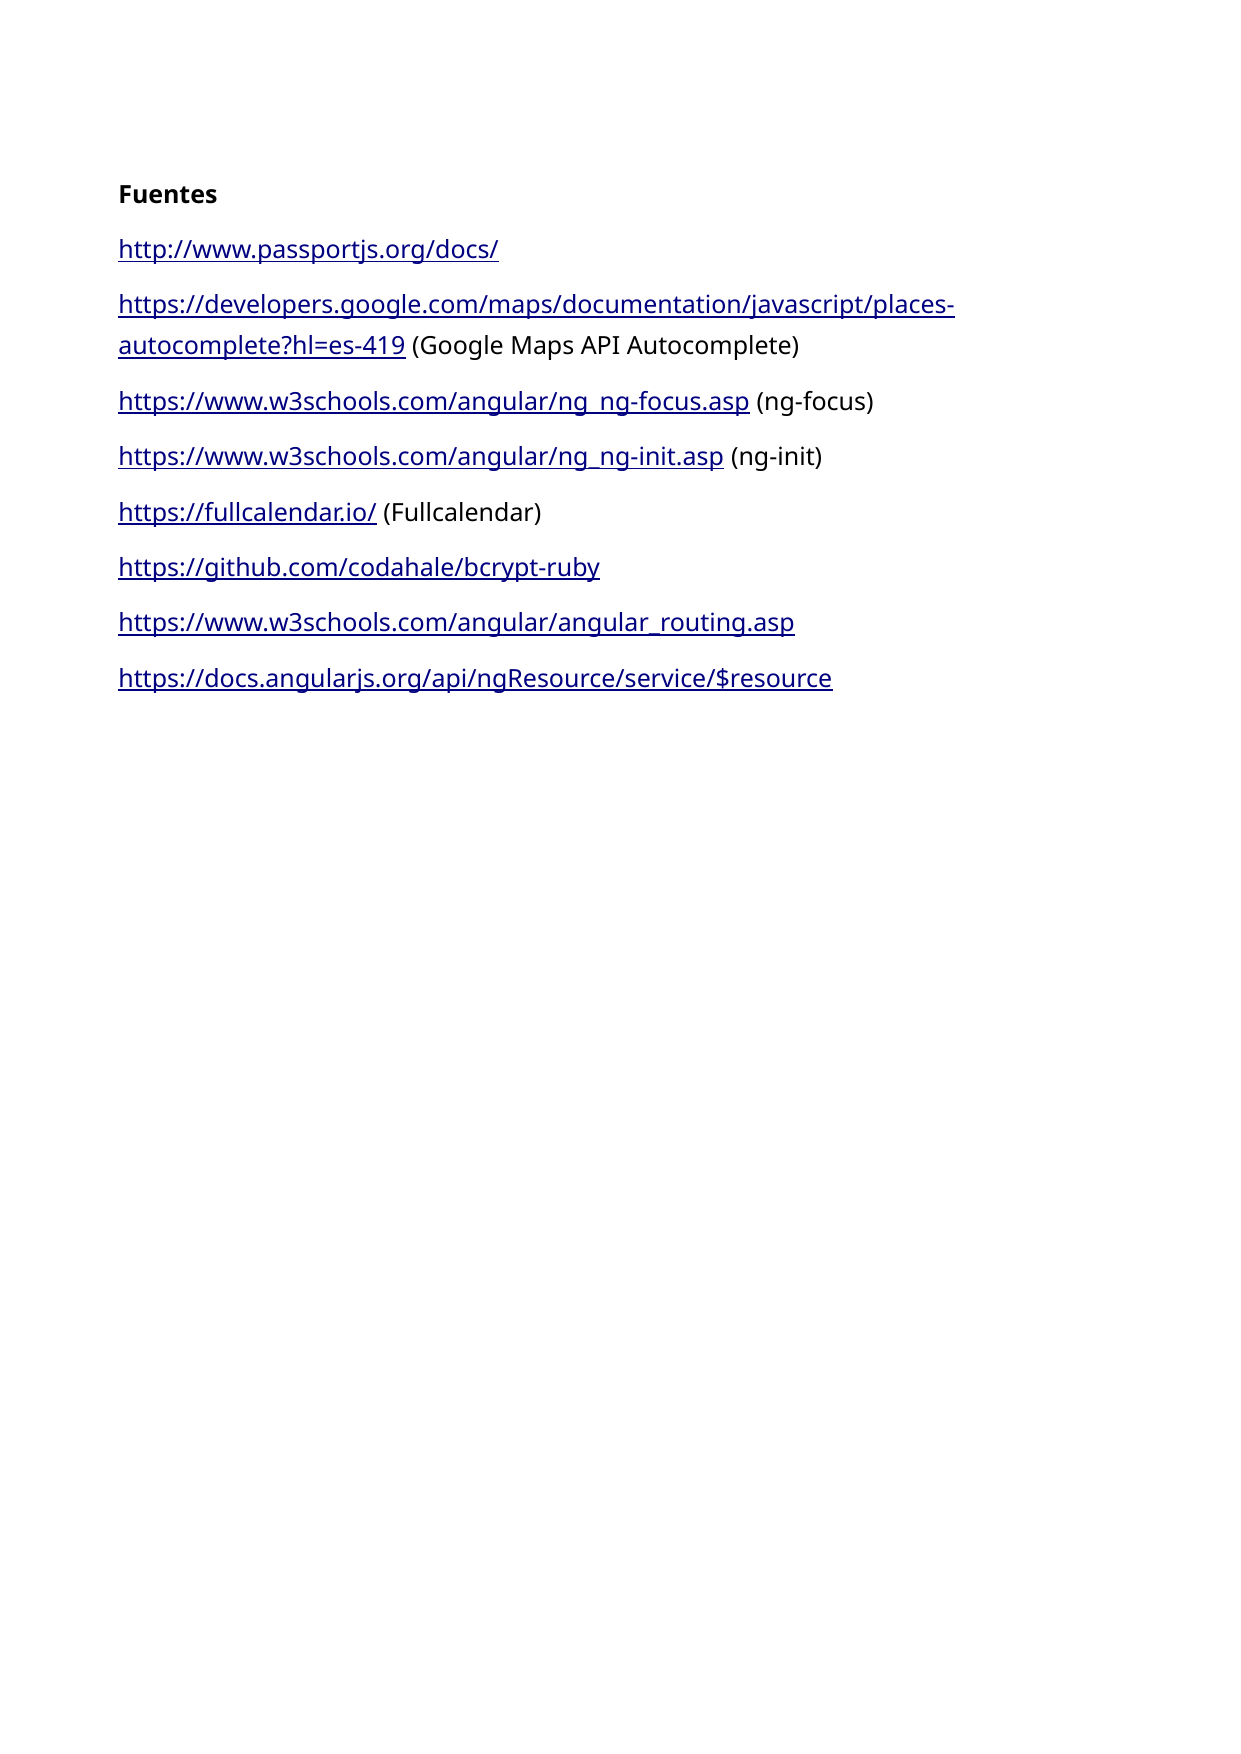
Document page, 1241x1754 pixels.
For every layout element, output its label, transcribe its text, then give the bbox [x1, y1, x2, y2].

text https://www.w3schools.com/angular/ng_ng-init.asp (ng-init) [118, 439, 1122, 473]
text https://fullcalendar.io/ (Fullcalendar) [118, 494, 1122, 528]
text https://docs.angularjs.org/api/ngResource/service/$resource [118, 661, 1122, 694]
text https://github.com/codahale/bcrypt-ruby [118, 550, 1122, 584]
text https://developers.google.com/maps/documentation/javascript/places-autocomplete?hl=es-419 (Google Maps API Autocomplete) [118, 287, 1122, 362]
text Fuentes [118, 176, 1122, 210]
text https://www.w3schools.com/angular/angular_routing.asp [118, 605, 1122, 639]
text http://www.passportjs.org/docs/ [118, 232, 1122, 266]
text https://www.w3schools.com/angular/ng_ng-focus.asp (ng-focus) [118, 383, 1122, 417]
